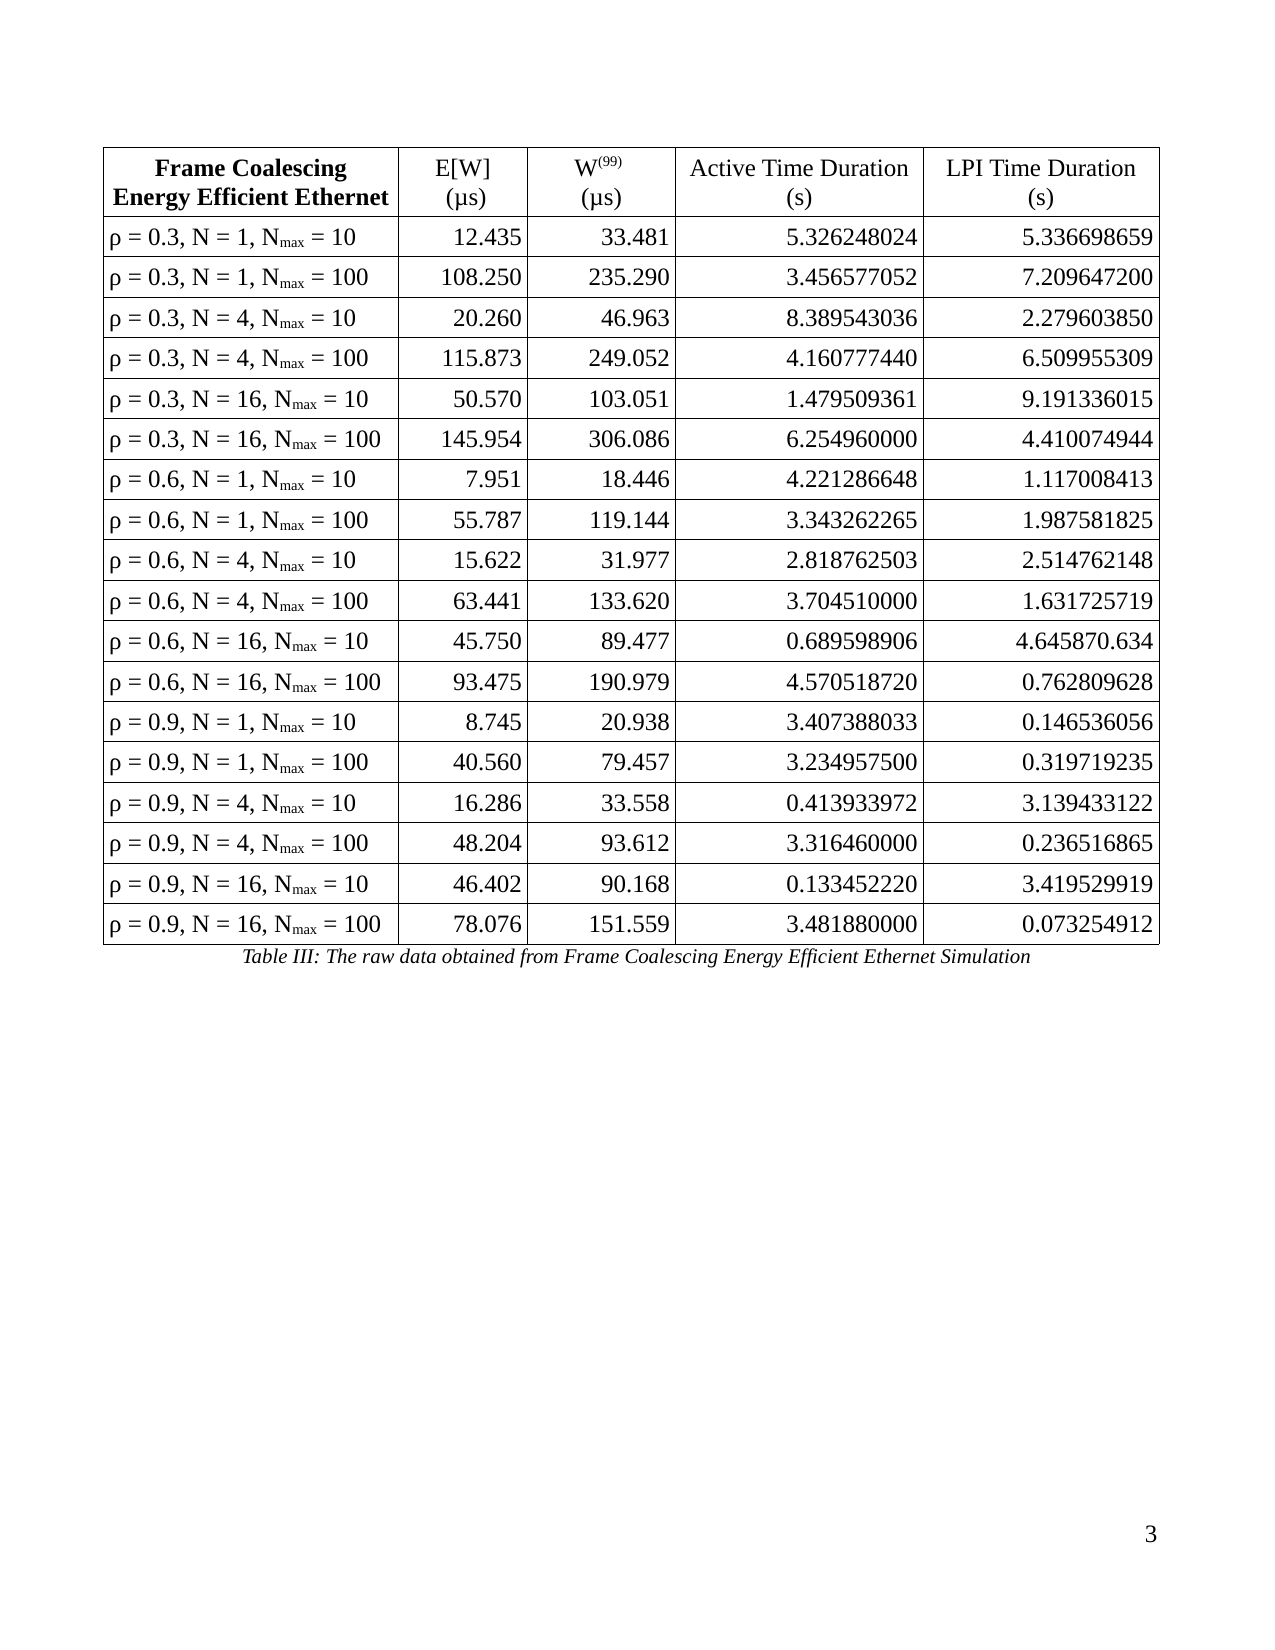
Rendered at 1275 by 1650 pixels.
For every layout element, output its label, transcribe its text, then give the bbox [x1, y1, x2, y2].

table_cell ρ = 0.9, N = 4, Nmax = 100 [104, 823, 398, 863]
table_cell 5.336698659 [924, 217, 1159, 256]
table_cell 90.168 [528, 864, 675, 903]
table_header E[W] (µs) [399, 148, 527, 216]
table_cell ρ = 0.3, N = 4, Nmax = 100 [104, 338, 398, 378]
table_cell 7.951 [399, 460, 527, 499]
table_cell 0.319719235 [924, 742, 1159, 782]
table_cell ρ = 0.9, N = 16, Nmax = 10 [104, 864, 398, 903]
table_cell 3.481880000 [676, 904, 923, 943]
table_cell ρ = 0.6, N = 4, Nmax = 100 [104, 581, 398, 620]
table_cell 3.343262265 [676, 500, 923, 539]
table_cell 249.052 [528, 338, 675, 378]
table_cell 2.279603850 [924, 298, 1159, 337]
table_cell 3.139433122 [924, 783, 1159, 822]
table_cell ρ = 0.3, N = 16, Nmax = 10 [104, 379, 398, 418]
table_cell 33.481 [528, 217, 675, 256]
table_cell 0.146536056 [924, 702, 1159, 741]
table_cell 1.479509361 [676, 379, 923, 418]
table_cell 0.073254912 [924, 904, 1159, 943]
table_cell 0.762809628 [924, 662, 1159, 701]
table_cell ρ = 0.3, N = 16, Nmax = 100 [104, 419, 398, 458]
table_cell ρ = 0.3, N = 1, Nmax = 100 [104, 257, 398, 297]
table_cell 4.570518720 [676, 662, 923, 701]
table_cell 31.977 [528, 540, 675, 580]
table_cell 0.236516865 [924, 823, 1159, 863]
table_cell 3.407388033 [676, 702, 923, 741]
table_cell 78.076 [399, 904, 527, 943]
table_cell 3.316460000 [676, 823, 923, 863]
table_cell 235.290 [528, 257, 675, 297]
table_cell 46.402 [399, 864, 527, 903]
table_cell 0.133452220 [676, 864, 923, 903]
table_cell 115.873 [399, 338, 527, 378]
table_cell 4.645870.634 [924, 621, 1159, 661]
table_cell 4.410074944 [924, 419, 1159, 458]
table_cell 103.051 [528, 379, 675, 418]
table_cell 12.435 [399, 217, 527, 256]
table_cell 46.963 [528, 298, 675, 337]
table_cell 20.260 [399, 298, 527, 337]
table_cell ρ = 0.6, N = 16, Nmax = 100 [104, 662, 398, 701]
table_cell 45.750 [399, 621, 527, 661]
table_cell 4.221286648 [676, 460, 923, 499]
table_cell 4.160777440 [676, 338, 923, 378]
table_cell 50.570 [399, 379, 527, 418]
table_cell 16.286 [399, 783, 527, 822]
table_cell 151.559 [528, 904, 675, 943]
table_cell 133.620 [528, 581, 675, 620]
table_cell 1.987581825 [924, 500, 1159, 539]
table_cell 0.413933972 [676, 783, 923, 822]
table_cell 119.144 [528, 500, 675, 539]
table_header LPI Time Duration (s) [924, 148, 1159, 216]
table_cell ρ = 0.3, N = 1, Nmax = 10 [104, 217, 398, 256]
table_cell 93.475 [399, 662, 527, 701]
table_cell 48.204 [399, 823, 527, 863]
table_header W(99) (µs) [528, 148, 675, 216]
table_cell 190.979 [528, 662, 675, 701]
table_cell ρ = 0.9, N = 4, Nmax = 10 [104, 783, 398, 822]
table_cell 3.456577052 [676, 257, 923, 297]
table_cell 7.209647200 [924, 257, 1159, 297]
table_cell 1.117008413 [924, 460, 1159, 499]
table_cell 2.514762148 [924, 540, 1159, 580]
table_cell 55.787 [399, 500, 527, 539]
table_cell 108.250 [399, 257, 527, 297]
table_cell ρ = 0.9, N = 1, Nmax = 10 [104, 702, 398, 741]
table_cell 79.457 [528, 742, 675, 782]
table_cell ρ = 0.6, N = 1, Nmax = 10 [104, 460, 398, 499]
table_cell 8.389543036 [676, 298, 923, 337]
table_cell 3.419529919 [924, 864, 1159, 903]
table_header Frame Coalescing Energy Efficient Ethernet [104, 148, 398, 216]
table_cell ρ = 0.6, N = 4, Nmax = 10 [104, 540, 398, 580]
table_cell ρ = 0.3, N = 4, Nmax = 10 [104, 298, 398, 337]
table_cell 63.441 [399, 581, 527, 620]
table_cell 8.745 [399, 702, 527, 741]
table_cell ρ = 0.9, N = 16, Nmax = 100 [104, 904, 398, 943]
table_cell 2.818762503 [676, 540, 923, 580]
table_cell 40.560 [399, 742, 527, 782]
table_cell 6.509955309 [924, 338, 1159, 378]
table_cell 306.086 [528, 419, 675, 458]
table_cell 6.254960000 [676, 419, 923, 458]
table_cell 1.631725719 [924, 581, 1159, 620]
table_cell 20.938 [528, 702, 675, 741]
table_cell ρ = 0.6, N = 1, Nmax = 100 [104, 500, 398, 539]
table_cell 89.477 [528, 621, 675, 661]
table_cell 3.704510000 [676, 581, 923, 620]
table_cell ρ = 0.6, N = 16, Nmax = 10 [104, 621, 398, 661]
table_cell 33.558 [528, 783, 675, 822]
table_cell 145.954 [399, 419, 527, 458]
table_cell ρ = 0.9, N = 1, Nmax = 100 [104, 742, 398, 782]
table_cell 5.326248024 [676, 217, 923, 256]
table_cell 15.622 [399, 540, 527, 580]
table_header Active Time Duration (s) [676, 148, 923, 216]
table_cell 3.234957500 [676, 742, 923, 782]
table_cell 0.689598906 [676, 621, 923, 661]
table_cell 18.446 [528, 460, 675, 499]
text Table III: The raw data obtained from Frame Coalescing Energy Efficient Ethernet Simulation [118, 945, 1157, 968]
table_cell 93.612 [528, 823, 675, 863]
table_cell 9.191336015 [924, 379, 1159, 418]
